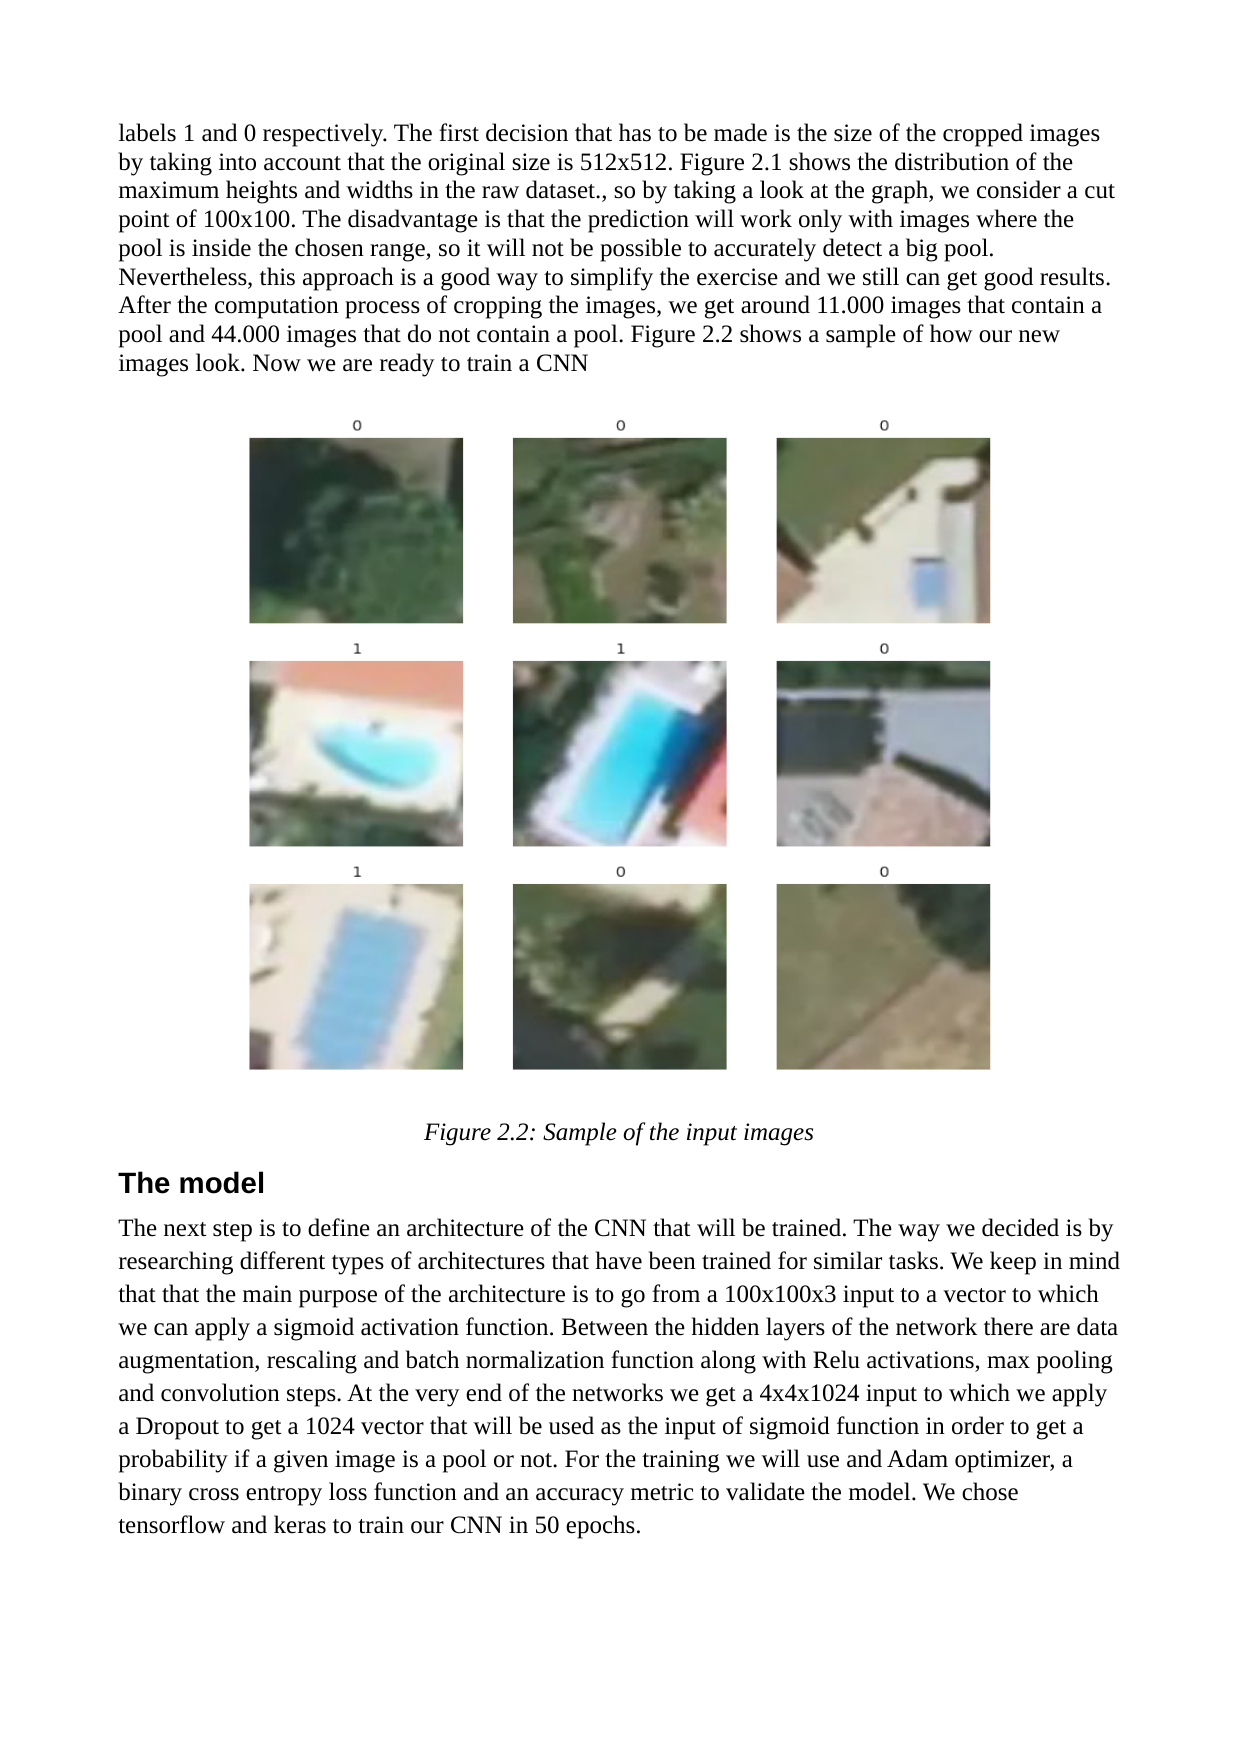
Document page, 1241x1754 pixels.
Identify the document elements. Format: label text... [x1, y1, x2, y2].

text The next step is to define an architecture of the CNN that will be trained. The way we decided is by researching different types of architectures that have been trained for similar tasks. We keep in mind that that the main purpose of the architecture is to go from a 100x100x3 input to a vector to which we can apply a sigmoid activation function. Between the hidden layers of the network there are data augmentation, rescaling and batch normalization function along with Relu activations, max pooling and convolution steps. At the very end of the networks we get a 4x4x1024 input to which we apply a Dropout to get a 1024 vector that will be used as the input of sigmoid function in order to get a probability if a given image is a pool or not. For the training we will use and Adam optimizer, a binary cross entropy loss function and an accuracy metric to validate the model. We chose tensorflow and keras to train our CNN in 50 epochs. [118, 1213, 1122, 1539]
table_header [118, 406, 1122, 1112]
picture [240, 411, 1000, 1078]
text labels 1 and 0 respectively. The first decision that has to be made is the size of the cropped images by taking into account that the original size is 512x512. Figure 2.1 shows the distribution of the maximum heights and widths in the raw dataset., so by taking a look at the graph, we consider a cut point of 100x100. The disadvantage is that the prediction will work only with images where the pool is inside the chosen range, so it will not be possible to accurately detect a big pool. Nevertheless, this approach is a good way to simplify the exercise and we still can get good results. After the computation process of cropping the images, we get around 11.000 images that contain a pool and 44.000 images that do not contain a pool. Figure 2.2 shows a sample of how our new images look. Now we are ready to train a CNN [118, 118, 1122, 377]
table_cell Figure 2.2: Sample of the input images [118, 1112, 1122, 1152]
subtitle The model [118, 1166, 1122, 1200]
